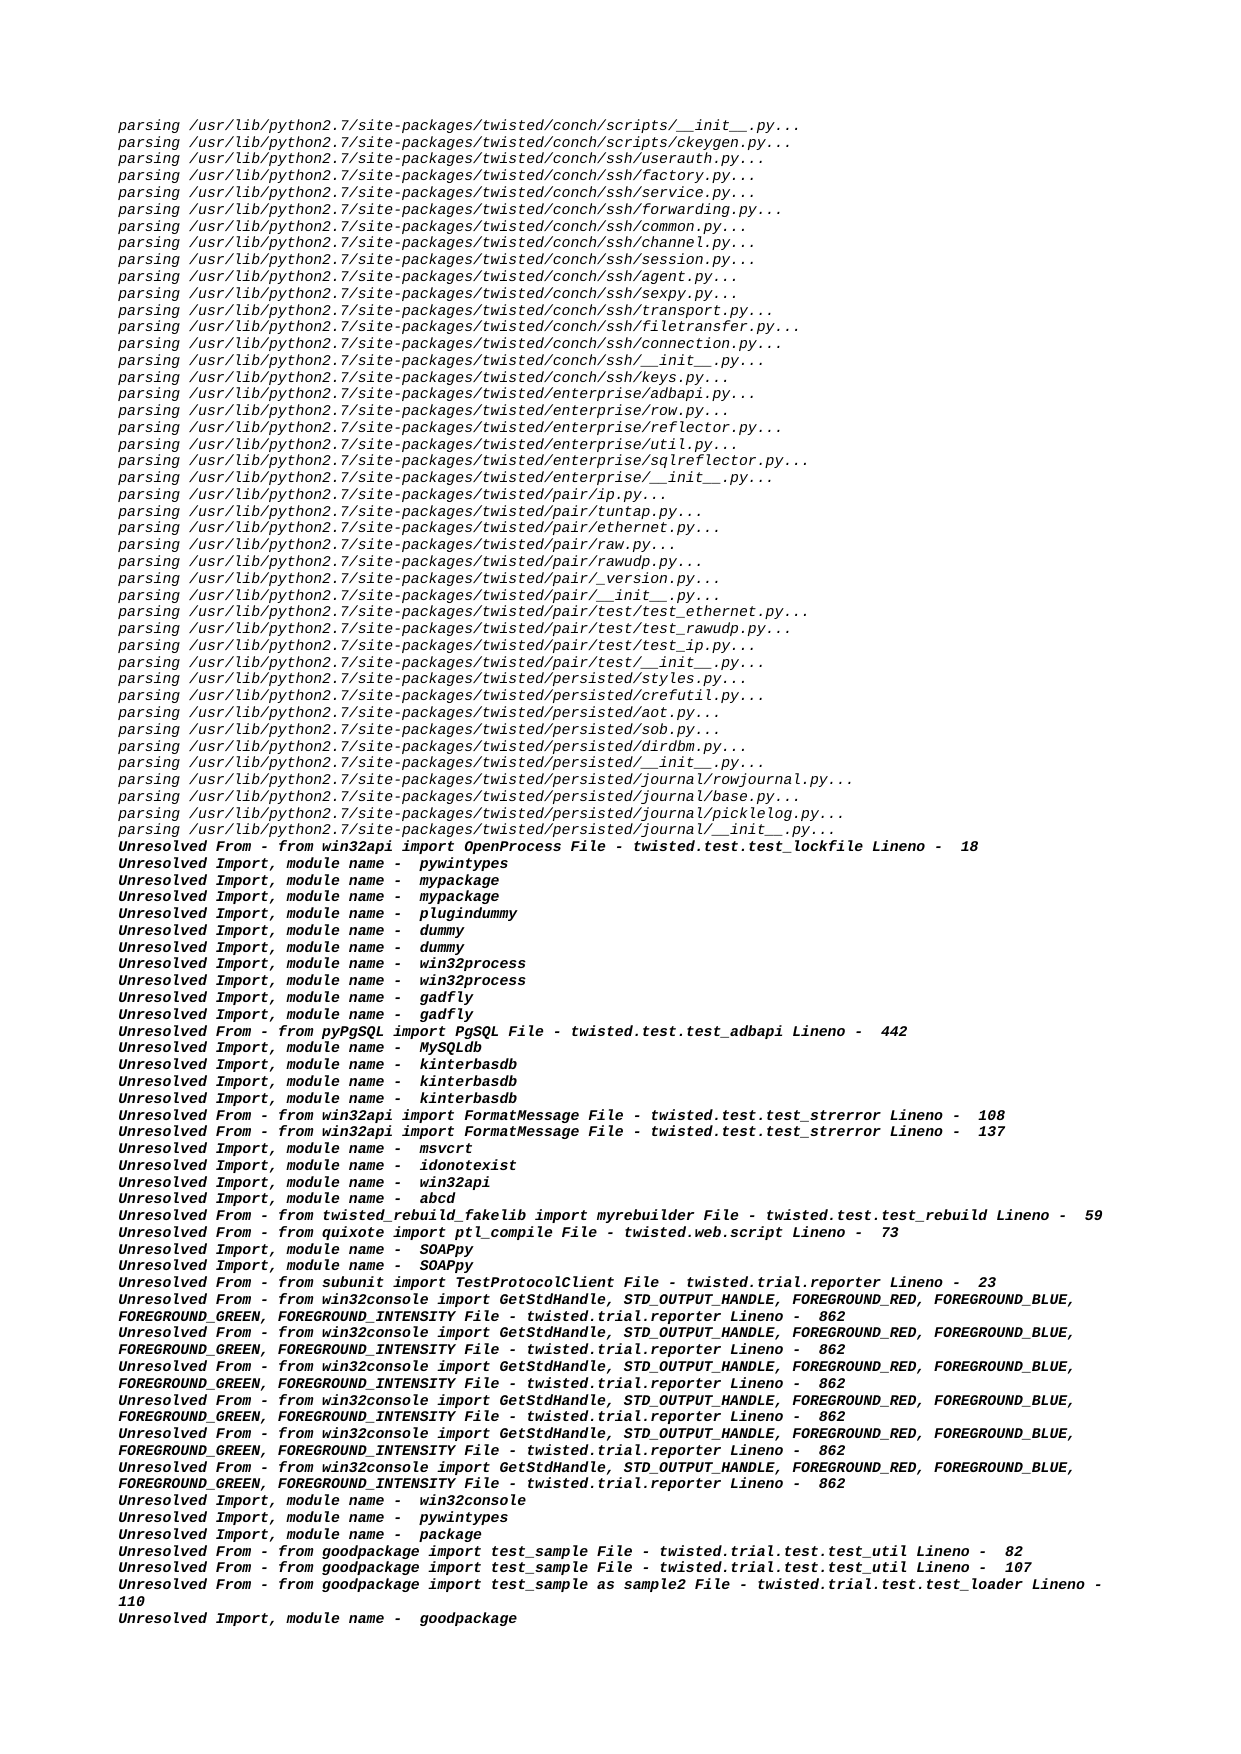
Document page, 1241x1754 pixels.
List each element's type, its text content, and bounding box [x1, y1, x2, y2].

text Unresolved Import, module name - abcd [118, 1191, 1122, 1208]
text parsing /usr/lib/python2.7/site-packages/twisted/conch/scripts/ckeygen.py... [118, 135, 1122, 152]
text parsing /usr/lib/python2.7/site-packages/twisted/pair/_version.py... [118, 571, 1122, 588]
text Unresolved From - from win32console import GetStdHandle, STD_OUTPUT_HANDLE, FOREGROUND_RED, FOREGROUND_BLUE, FOREGROUND_GREEN, FOREGROUND_INTENSITY File - twisted.trial.reporter Lineno - 862 [118, 1326, 1122, 1359]
text Unresolved From - from twisted_rebuild_fakelib import myrebuilder File - twisted.test.test_rebuild Lineno - 59 [118, 1208, 1122, 1225]
text parsing /usr/lib/python2.7/site-packages/twisted/pair/test/__init__.py... [118, 655, 1122, 672]
text parsing /usr/lib/python2.7/site-packages/twisted/conch/ssh/sexpy.py... [118, 286, 1122, 303]
text parsing /usr/lib/python2.7/site-packages/twisted/enterprise/util.py... [118, 437, 1122, 453]
text parsing /usr/lib/python2.7/site-packages/twisted/conch/ssh/service.py... [118, 185, 1122, 202]
text parsing /usr/lib/python2.7/site-packages/twisted/conch/ssh/userauth.py... [118, 152, 1122, 168]
text Unresolved Import, module name - pywintypes [118, 856, 1122, 873]
text Unresolved From - from win32console import GetStdHandle, STD_OUTPUT_HANDLE, FOREGROUND_RED, FOREGROUND_BLUE, FOREGROUND_GREEN, FOREGROUND_INTENSITY File - twisted.trial.reporter Lineno - 862 [118, 1460, 1122, 1493]
text parsing /usr/lib/python2.7/site-packages/twisted/persisted/crefutil.py... [118, 688, 1122, 705]
text Unresolved From - from quixote import ptl_compile File - twisted.web.script Lineno - 73 [118, 1225, 1122, 1242]
text parsing /usr/lib/python2.7/site-packages/twisted/pair/ip.py... [118, 487, 1122, 504]
text Unresolved Import, module name - MySQLdb [118, 1041, 1122, 1057]
text parsing /usr/lib/python2.7/site-packages/twisted/enterprise/sqlreflector.py... [118, 453, 1122, 470]
text Unresolved Import, module name - pywintypes [118, 1510, 1122, 1527]
text parsing /usr/lib/python2.7/site-packages/twisted/persisted/journal/picklelog.py... [118, 806, 1122, 822]
text Unresolved From - from subunit import TestProtocolClient File - twisted.trial.reporter Lineno - 23 [118, 1275, 1122, 1292]
text Unresolved Import, module name - dummy [118, 940, 1122, 957]
text Unresolved Import, module name - kinterbasdb [118, 1091, 1122, 1108]
text Unresolved Import, module name - mypackage [118, 889, 1122, 906]
text parsing /usr/lib/python2.7/site-packages/twisted/conch/ssh/forwarding.py... [118, 202, 1122, 219]
text Unresolved Import, module name - mypackage [118, 873, 1122, 889]
text Unresolved Import, module name - kinterbasdb [118, 1057, 1122, 1074]
text parsing /usr/lib/python2.7/site-packages/twisted/pair/__init__.py... [118, 588, 1122, 604]
text Unresolved From - from win32console import GetStdHandle, STD_OUTPUT_HANDLE, FOREGROUND_RED, FOREGROUND_BLUE, FOREGROUND_GREEN, FOREGROUND_INTENSITY File - twisted.trial.reporter Lineno - 862 [118, 1426, 1122, 1460]
text Unresolved Import, module name - gadfly [118, 990, 1122, 1007]
text Unresolved From - from win32api import OpenProcess File - twisted.test.test_lockfile Lineno - 18 [118, 839, 1122, 856]
text parsing /usr/lib/python2.7/site-packages/twisted/conch/scripts/__init__.py... [118, 118, 1122, 135]
text parsing /usr/lib/python2.7/site-packages/twisted/pair/raw.py... [118, 537, 1122, 554]
text parsing /usr/lib/python2.7/site-packages/twisted/persisted/sob.py... [118, 722, 1122, 739]
text Unresolved Import, module name - win32process [118, 973, 1122, 990]
text parsing /usr/lib/python2.7/site-packages/twisted/persisted/__init__.py... [118, 755, 1122, 772]
text parsing /usr/lib/python2.7/site-packages/twisted/conch/ssh/factory.py... [118, 168, 1122, 185]
text parsing /usr/lib/python2.7/site-packages/twisted/conch/ssh/agent.py... [118, 269, 1122, 286]
text Unresolved Import, module name - kinterbasdb [118, 1074, 1122, 1091]
text parsing /usr/lib/python2.7/site-packages/twisted/conch/ssh/keys.py... [118, 370, 1122, 386]
text parsing /usr/lib/python2.7/site-packages/twisted/pair/ethernet.py... [118, 521, 1122, 537]
text parsing /usr/lib/python2.7/site-packages/twisted/enterprise/adbapi.py... [118, 386, 1122, 403]
text Unresolved Import, module name - goodpackage [118, 1611, 1122, 1627]
text parsing /usr/lib/python2.7/site-packages/twisted/conch/ssh/session.py... [118, 252, 1122, 269]
text parsing /usr/lib/python2.7/site-packages/twisted/conch/ssh/channel.py... [118, 236, 1122, 252]
text parsing /usr/lib/python2.7/site-packages/twisted/persisted/styles.py... [118, 672, 1122, 688]
text parsing /usr/lib/python2.7/site-packages/twisted/enterprise/reflector.py... [118, 420, 1122, 437]
text parsing /usr/lib/python2.7/site-packages/twisted/enterprise/__init__.py... [118, 470, 1122, 487]
text parsing /usr/lib/python2.7/site-packages/twisted/conch/ssh/connection.py... [118, 336, 1122, 353]
text parsing /usr/lib/python2.7/site-packages/twisted/conch/ssh/common.py... [118, 219, 1122, 236]
text parsing /usr/lib/python2.7/site-packages/twisted/persisted/journal/rowjournal.py... [118, 772, 1122, 789]
text Unresolved Import, module name - idonotexist [118, 1158, 1122, 1175]
text Unresolved Import, module name - SOAPpy [118, 1258, 1122, 1275]
text parsing /usr/lib/python2.7/site-packages/twisted/conch/ssh/filetransfer.py... [118, 319, 1122, 336]
text Unresolved From - from win32console import GetStdHandle, STD_OUTPUT_HANDLE, FOREGROUND_RED, FOREGROUND_BLUE, FOREGROUND_GREEN, FOREGROUND_INTENSITY File - twisted.trial.reporter Lineno - 862 [118, 1359, 1122, 1393]
text Unresolved Import, module name - msvcrt [118, 1141, 1122, 1158]
text parsing /usr/lib/python2.7/site-packages/twisted/persisted/journal/__init__.py... [118, 822, 1122, 839]
text Unresolved From - from win32console import GetStdHandle, STD_OUTPUT_HANDLE, FOREGROUND_RED, FOREGROUND_BLUE, FOREGROUND_GREEN, FOREGROUND_INTENSITY File - twisted.trial.reporter Lineno - 862 [118, 1292, 1122, 1326]
text Unresolved From - from goodpackage import test_sample File - twisted.trial.test.test_util Lineno - 107 [118, 1560, 1122, 1577]
text parsing /usr/lib/python2.7/site-packages/twisted/persisted/journal/base.py... [118, 789, 1122, 806]
text Unresolved Import, module name - plugindummy [118, 906, 1122, 923]
text parsing /usr/lib/python2.7/site-packages/twisted/pair/test/test_ip.py... [118, 638, 1122, 655]
text parsing /usr/lib/python2.7/site-packages/twisted/conch/ssh/__init__.py... [118, 353, 1122, 370]
text parsing /usr/lib/python2.7/site-packages/twisted/pair/test/test_rawudp.py... [118, 621, 1122, 638]
text Unresolved From - from pyPgSQL import PgSQL File - twisted.test.test_adbapi Lineno - 442 [118, 1024, 1122, 1041]
text parsing /usr/lib/python2.7/site-packages/twisted/persisted/aot.py... [118, 705, 1122, 722]
text Unresolved From - from win32api import FormatMessage File - twisted.test.test_strerror Lineno - 137 [118, 1124, 1122, 1141]
text parsing /usr/lib/python2.7/site-packages/twisted/persisted/dirdbm.py... [118, 739, 1122, 755]
text parsing /usr/lib/python2.7/site-packages/twisted/conch/ssh/transport.py... [118, 303, 1122, 319]
text parsing /usr/lib/python2.7/site-packages/twisted/pair/tuntap.py... [118, 504, 1122, 521]
text parsing /usr/lib/python2.7/site-packages/twisted/pair/rawudp.py... [118, 554, 1122, 571]
text Unresolved From - from win32api import FormatMessage File - twisted.test.test_strerror Lineno - 108 [118, 1108, 1122, 1124]
text Unresolved Import, module name - win32api [118, 1175, 1122, 1191]
text Unresolved Import, module name - package [118, 1527, 1122, 1544]
text Unresolved Import, module name - win32console [118, 1493, 1122, 1510]
text Unresolved Import, module name - gadfly [118, 1007, 1122, 1024]
text Unresolved Import, module name - SOAPpy [118, 1242, 1122, 1258]
text Unresolved From - from win32console import GetStdHandle, STD_OUTPUT_HANDLE, FOREGROUND_RED, FOREGROUND_BLUE, FOREGROUND_GREEN, FOREGROUND_INTENSITY File - twisted.trial.reporter Lineno - 862 [118, 1393, 1122, 1426]
text parsing /usr/lib/python2.7/site-packages/twisted/enterprise/row.py... [118, 403, 1122, 420]
text Unresolved Import, module name - dummy [118, 923, 1122, 940]
text Unresolved Import, module name - win32process [118, 957, 1122, 973]
text Unresolved From - from goodpackage import test_sample as sample2 File - twisted.trial.test.test_loader Lineno - 110 [118, 1577, 1122, 1611]
text Unresolved From - from goodpackage import test_sample File - twisted.trial.test.test_util Lineno - 82 [118, 1544, 1122, 1560]
text parsing /usr/lib/python2.7/site-packages/twisted/pair/test/test_ethernet.py... [118, 604, 1122, 621]
